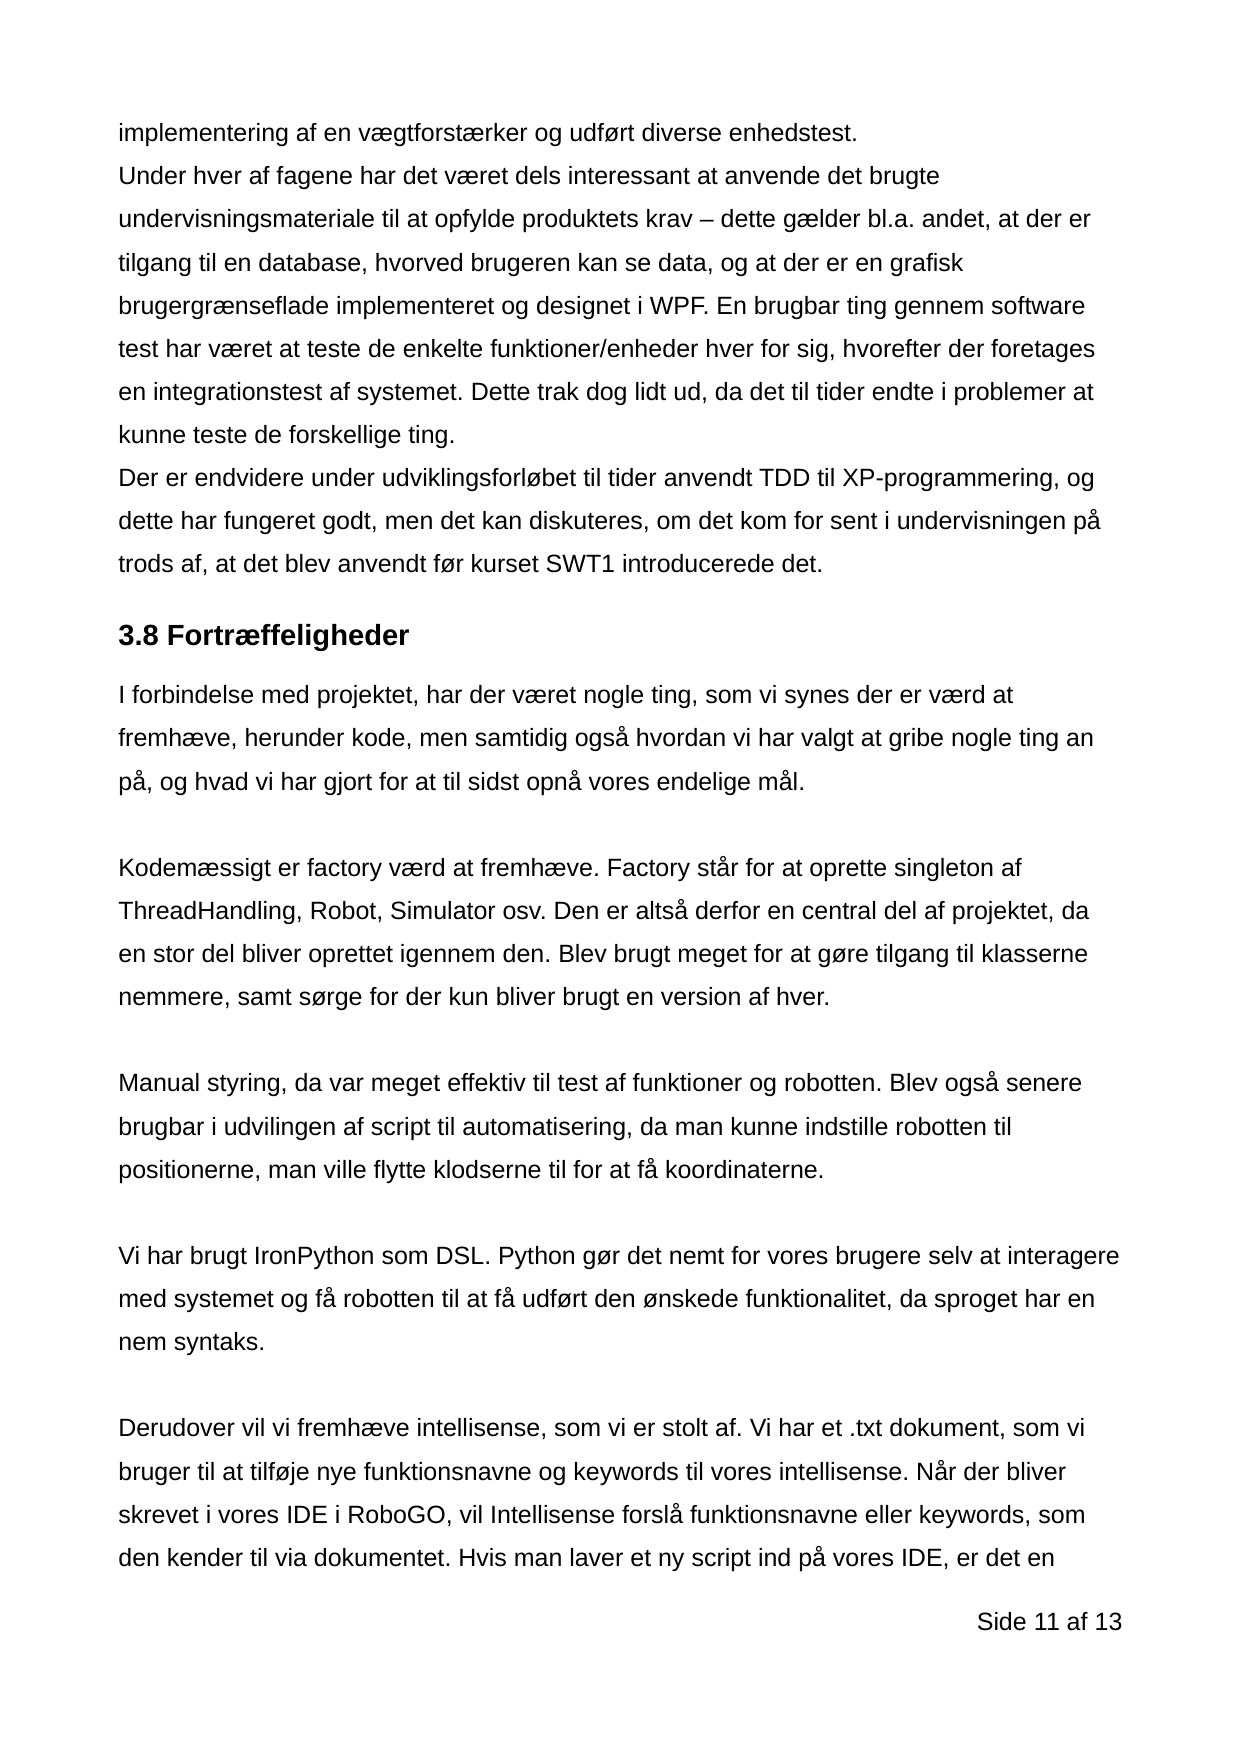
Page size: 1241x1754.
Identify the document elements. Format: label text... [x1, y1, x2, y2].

subtitle 3.8 Fortræffeligheder [118, 617, 1122, 651]
text Kodemæssigt er factory værd at fremhæve. Factory står for at oprette singleton af ThreadHandling, Robot, Simulator osv. Den er altså derfor en central del af projektet, da en stor del bliver oprettet igennem den. Blev brugt meget for at gøre tilgang til klasserne nemmere, samt sørge for der kun bliver brugt en version af hver. [118, 853, 1122, 1011]
text Derudover vil vi fremhæve intellisense, som vi er stolt af. Vi har et .txt dokument, som vi bruger til at tilføje nye funktionsnavne og keywords til vores intellisense. Når der bliver skrevet i vores IDE i RoboGO, vil Intellisense forslå funktionsnavne eller keywords, som den kender til via dokumentet. Hvis man laver et ny script ind på vores IDE, er det en [118, 1413, 1122, 1572]
text Under hver af fagene har det været dels interessant at anvende det brugte undervisningsmateriale til at opfylde produktets krav – dette gælder bl.a. andet, at der er tilgang til en database, hvorved brugeren kan se data, og at der er en grafisk brugergrænseflade implementeret og designet i WPF. En brugbar ting gennem software test har været at teste de enkelte funktioner/enheder hver for sig, hvorefter der foretages en integrationstest af systemet. Dette trak dog lidt ud, da det til tider endte i problemer at kunne teste de forskellige ting. [118, 161, 1122, 449]
text Vi har brugt IronPython som DSL. Python gør det nemt for vores brugere selv at interagere med systemet og få robotten til at få udført den ønskede funktionalitet, da sproget har en nem syntaks. [118, 1241, 1122, 1356]
text Der er endvidere under udviklingsforløbet til tider anvendt TDD til XP-programmering, og dette har fungeret godt, men det kan diskuteres, om det kom for sent i undervisningen på trods af, at det blev anvendt før kurset SWT1 introducerede det. [118, 463, 1122, 578]
text Manual styring, da var meget effektiv til test af funktioner og robotten. Blev også senere brugbar i udvilingen af script til automatisering, da man kunne indstille robotten til positionerne, man ville flytte klodserne til for at få koordinaterne. [118, 1068, 1122, 1183]
text I forbindelse med projektet, har der været nogle ting, som vi synes der er værd at fremhæve, herunder kode, men samtidig også hvordan vi har valgt at gribe nogle ting an på, og hvad vi har gjort for at til sidst opnå vores endelige mål. [118, 680, 1122, 795]
text implementering af en vægtforstærker og udført diverse enhedstest. [118, 118, 1122, 147]
